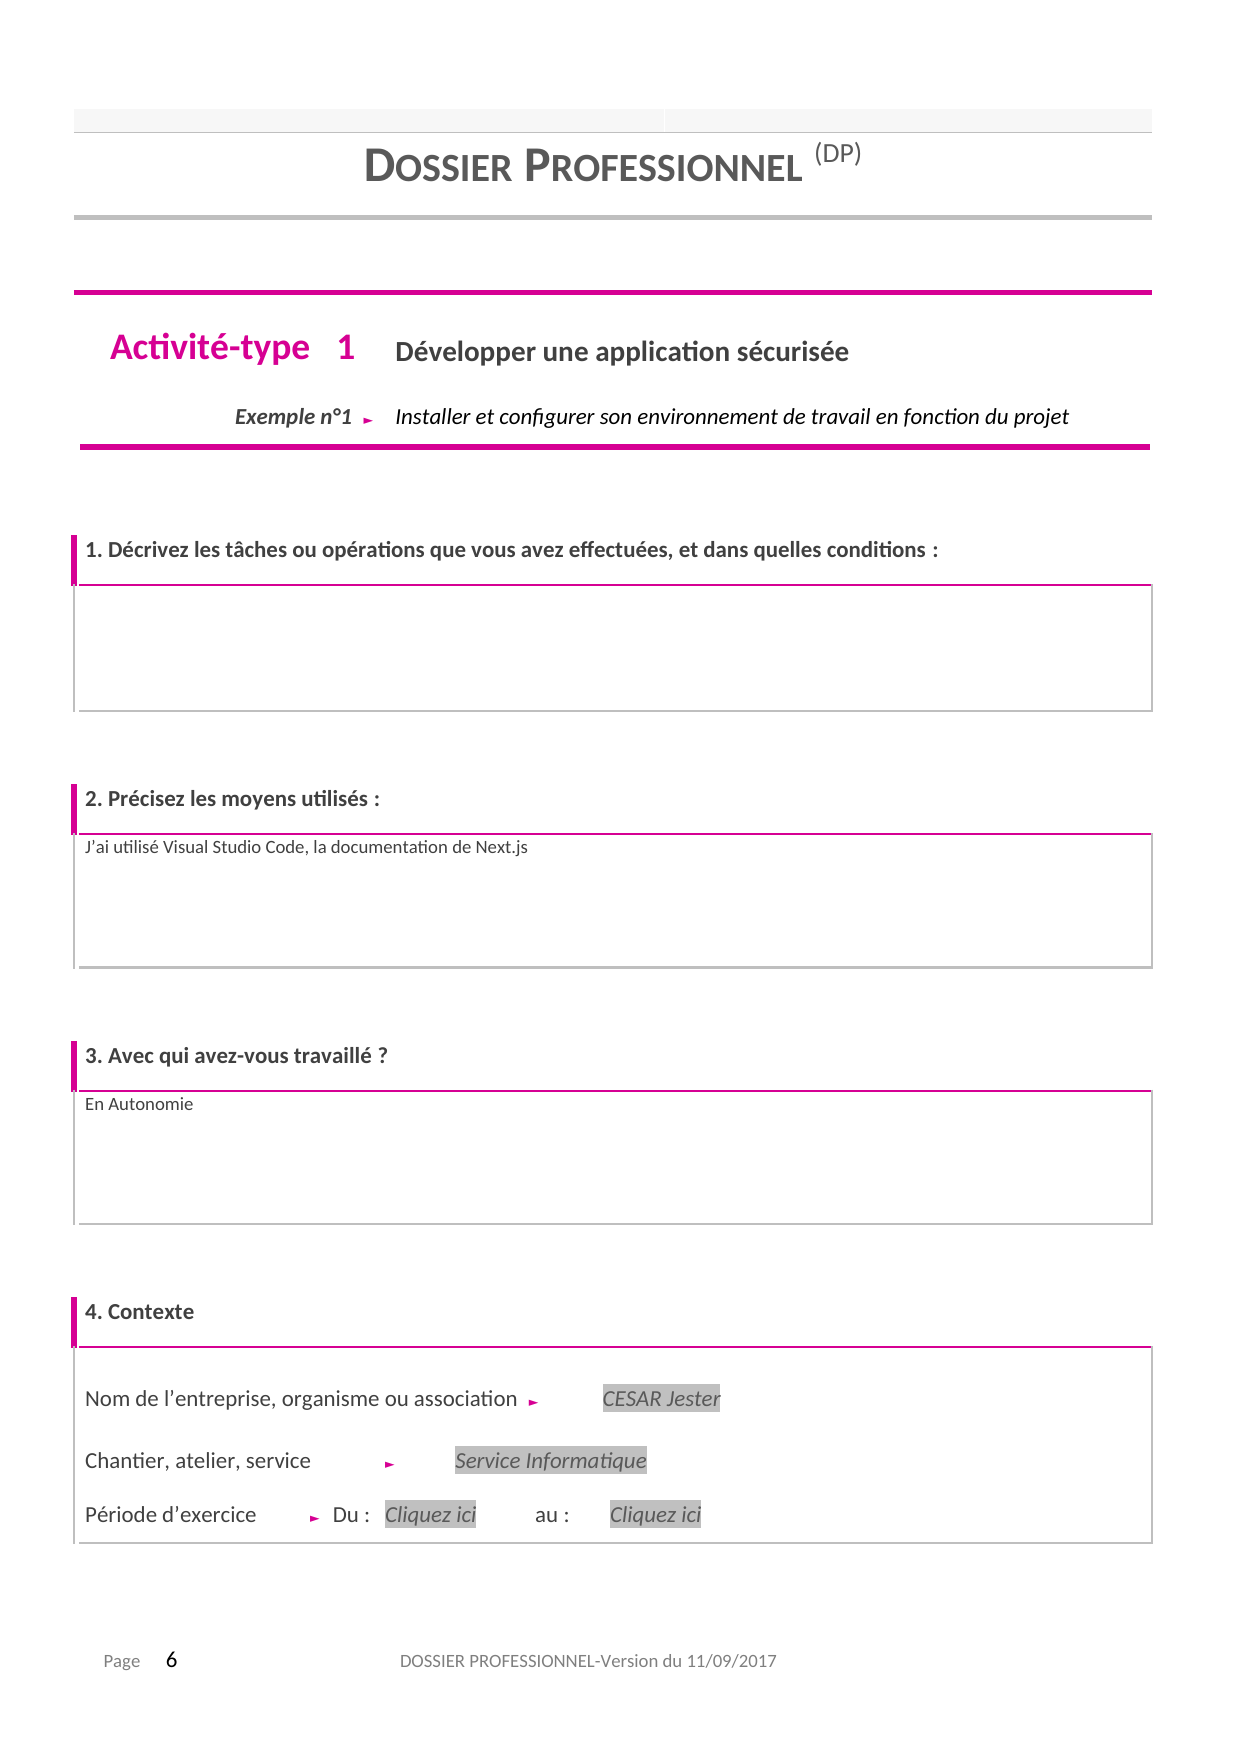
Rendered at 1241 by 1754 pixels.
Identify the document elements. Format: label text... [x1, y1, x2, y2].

table_cell [74, 1223, 1152, 1261]
table_cell [74, 499, 1152, 535]
table_header Développer une application sécurisée [384, 323, 1152, 389]
table_cell 1. Décrivez les tâches ou opérations que vous avez effectuées, et dans quelles conditions : [77, 535, 1152, 584]
table_cell J’ai utilisé Visual Studio Code, la documentation de Next.js [75, 833, 1151, 879]
table_cell [74, 710, 1152, 748]
table_cell [74, 748, 1152, 784]
table_cell [75, 1135, 1151, 1187]
table_cell [75, 622, 1151, 674]
table_cell Nom de l’entreprise, organisme ou association ► [75, 1384, 578, 1433]
table_cell 2. Précisez les moyens utilisés : [77, 784, 1152, 833]
table_cell [74, 444, 1152, 499]
table_cell En Autonomie [75, 1090, 1151, 1135]
table_cell Période d’exercice ► Du : Cliquez ici au : Cliquez ici [75, 1488, 1151, 1542]
table_cell Chantier, atelier, service ► [75, 1433, 444, 1488]
table_cell [75, 584, 1151, 622]
table_cell 4. Contexte [77, 1297, 1152, 1346]
table_cell [74, 1542, 1152, 1580]
table_cell [74, 1261, 1152, 1297]
table_cell [75, 930, 1151, 966]
table_cell [75, 879, 1151, 930]
table_cell Installer et configurer son environnement de travail en fonction du projet [384, 390, 1152, 444]
table_cell Exemple n°1 ► [74, 390, 384, 444]
table_cell Service Informatique [444, 1433, 1151, 1488]
table_cell [75, 1187, 1151, 1223]
table_cell 3. Avec qui avez-vous travaillé ? [77, 1041, 1152, 1089]
table_cell [74, 1005, 1152, 1041]
table_header Activité-type [74, 323, 325, 389]
table_cell [75, 674, 1151, 710]
table_cell [75, 1346, 578, 1384]
table_cell [578, 1348, 1151, 1384]
table_header 1 [325, 323, 384, 389]
table_cell [74, 966, 1152, 1004]
table_cell CESAR Jester [578, 1384, 1151, 1433]
